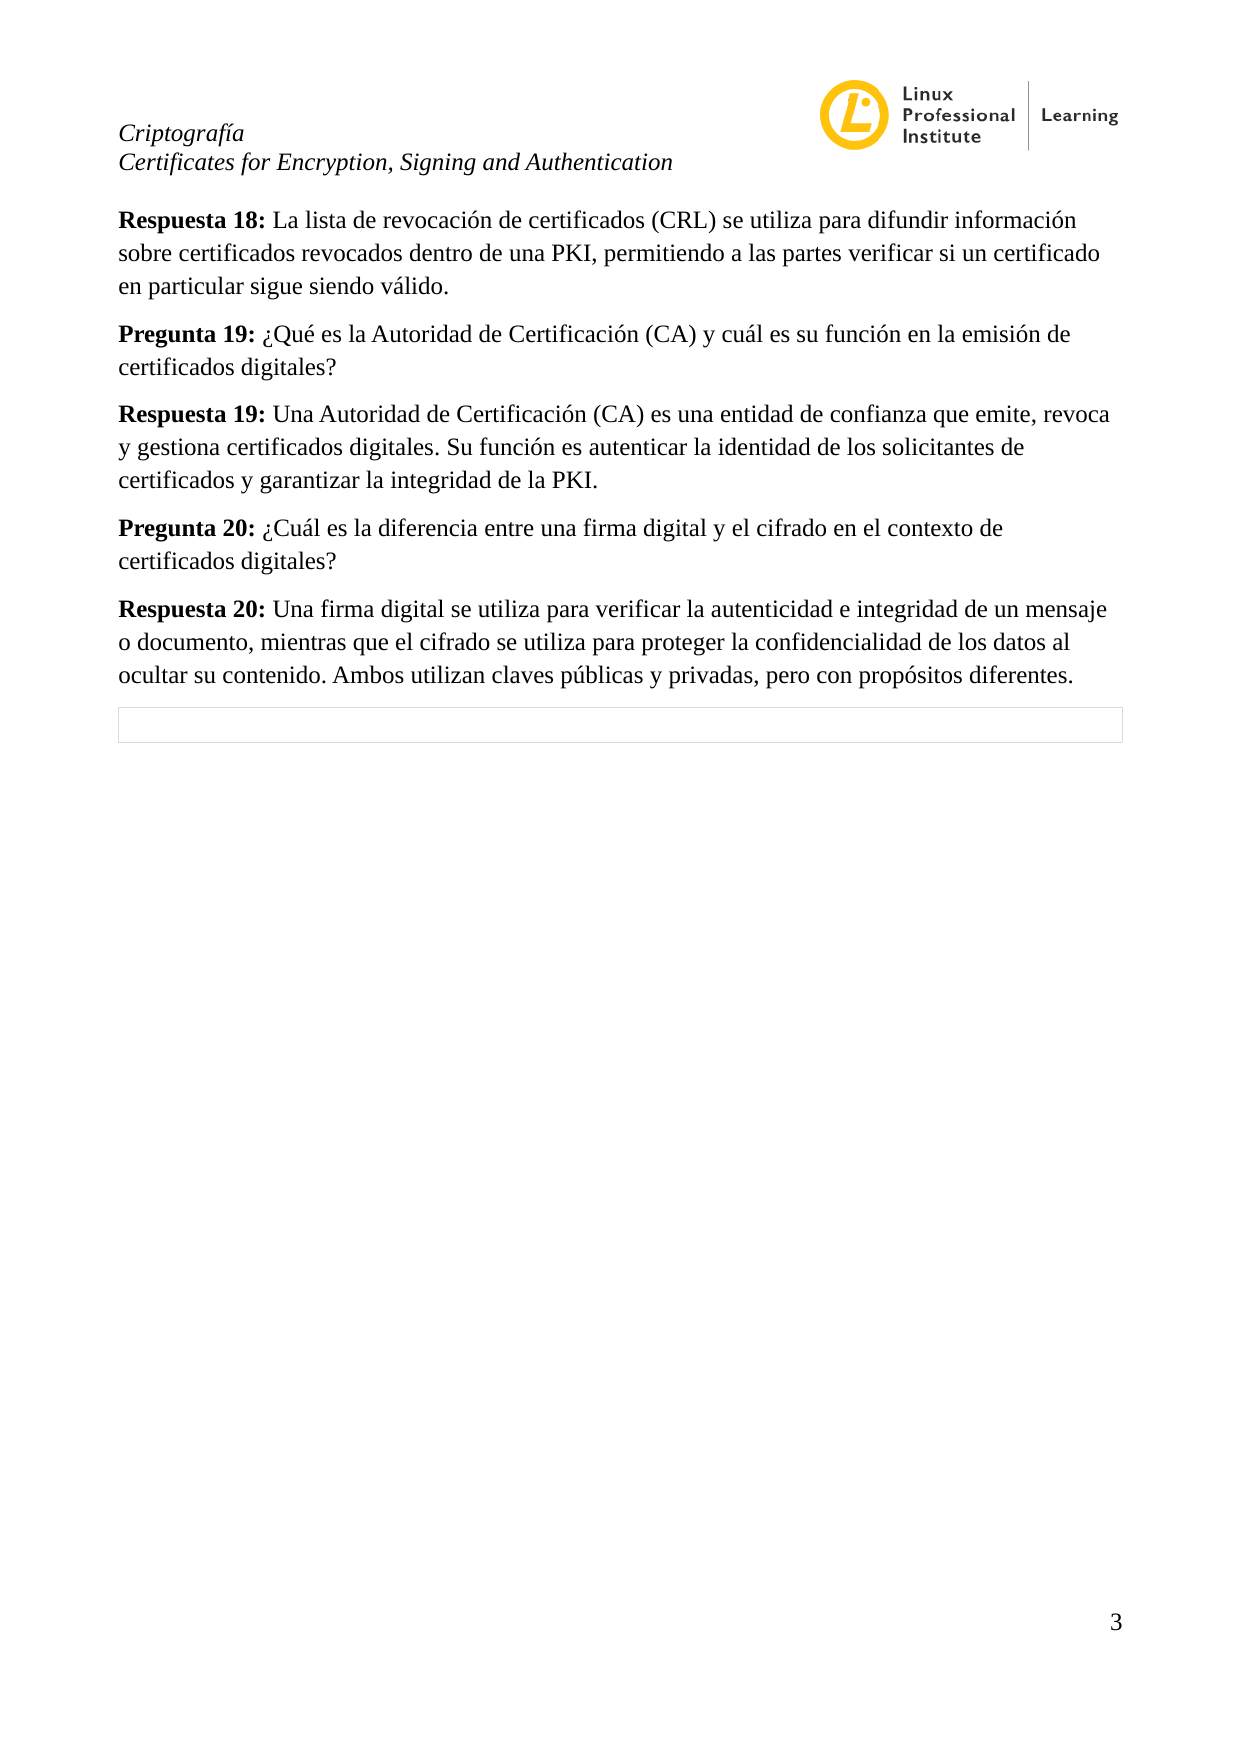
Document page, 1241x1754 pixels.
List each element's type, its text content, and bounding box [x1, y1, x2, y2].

text Pregunta 20: ¿Cuál es la diferencia entre una firma digital y el cifrado en el contexto de certificados digitales? [118, 513, 1122, 575]
text Pregunta 19: ¿Qué es la Autoridad de Certificación (CA) y cuál es su función en la emisión de certificados digitales? [118, 319, 1122, 381]
text Respuesta 19: Una Autoridad de Certificación (CA) es una entidad de confianza que emite, revoca y gestiona certificados digitales. Su función es autenticar la identidad de los solicitantes de certificados y garantizar la integridad de la PKI. [118, 399, 1122, 494]
text Respuesta 20: Una firma digital se utiliza para verificar la autenticidad e integridad de un mensaje o documento, mientras que el cifrado se utiliza para proteger la confidencialidad de los datos al ocultar su contenido. Ambos utilizan claves públicas y privadas, pero con propósitos diferentes. [118, 594, 1122, 688]
text Respuesta 18: La lista de revocación de certificados (CRL) se utiliza para difundir información sobre certificados revocados dentro de una PKI, permitiendo a las partes verificar si un certificado en particular sigue siendo válido. [118, 205, 1122, 300]
picture [819, 79, 1119, 151]
